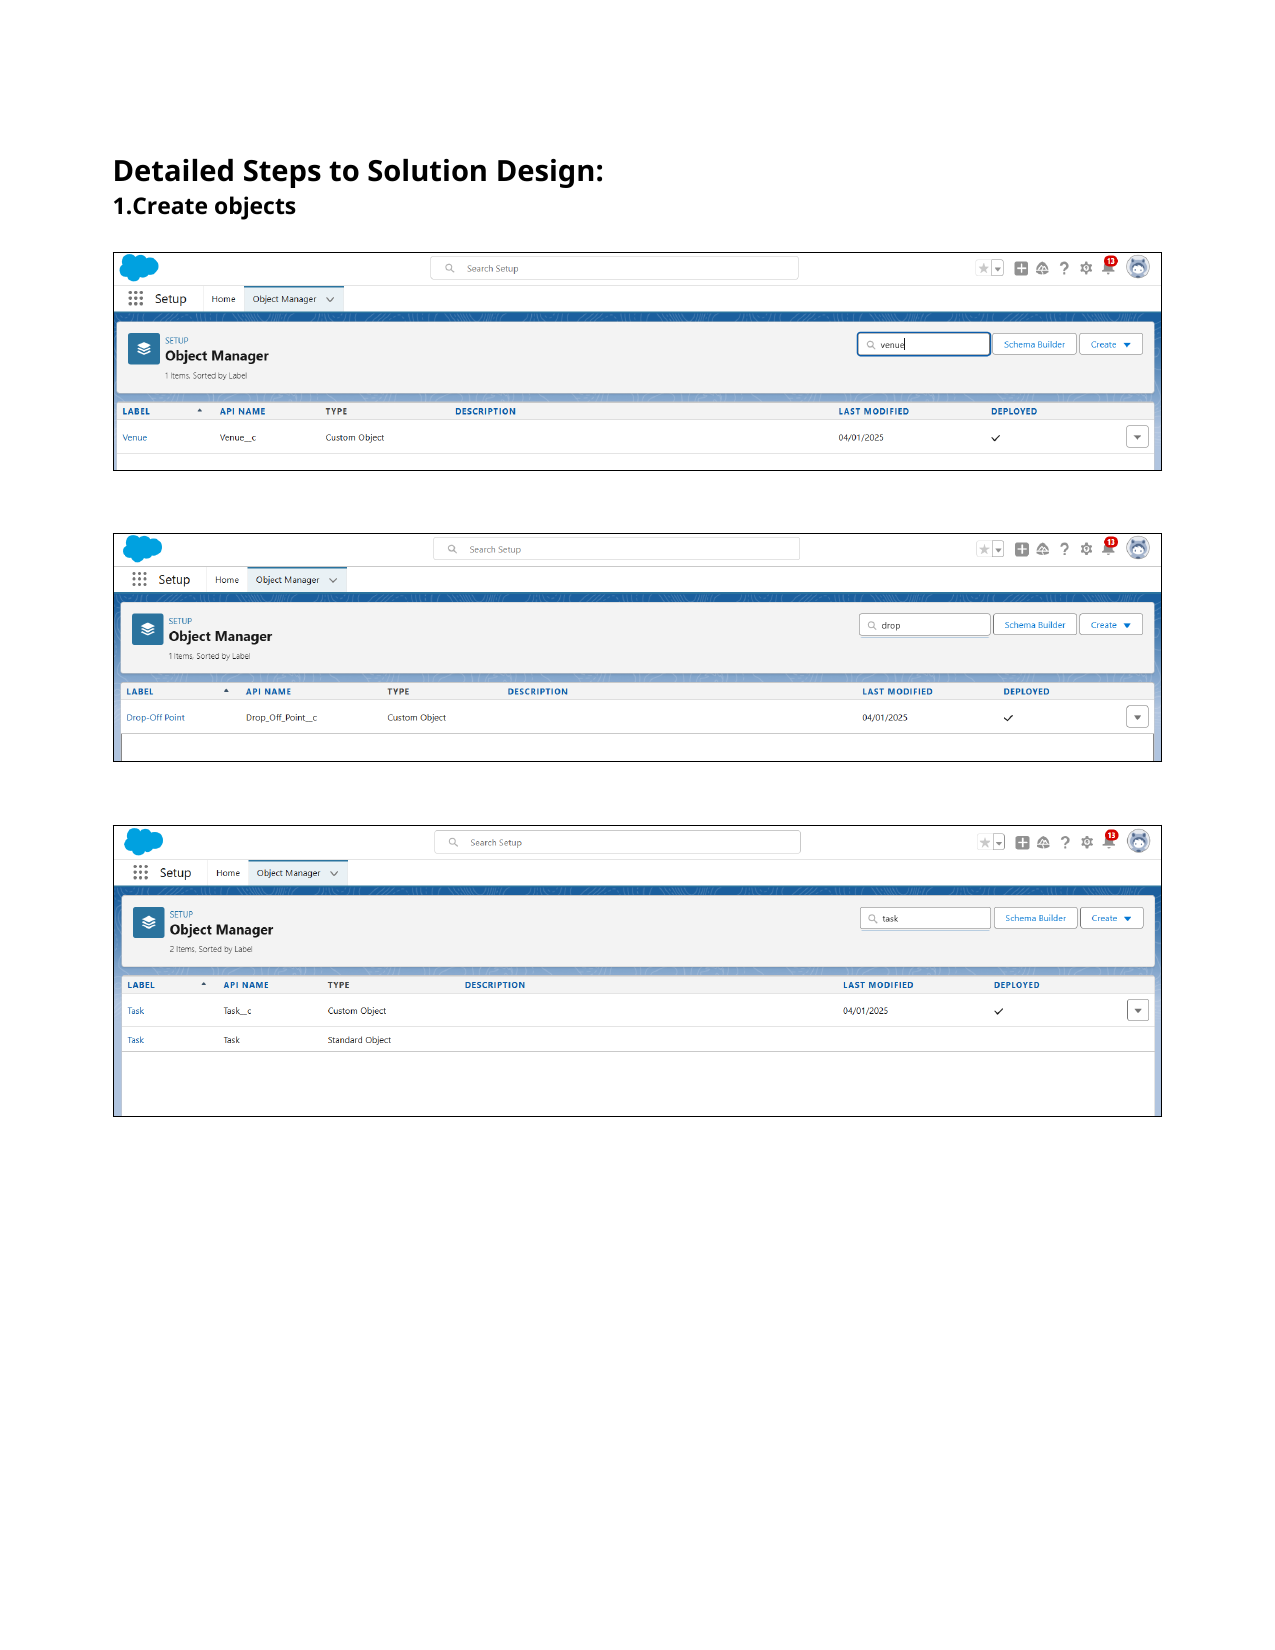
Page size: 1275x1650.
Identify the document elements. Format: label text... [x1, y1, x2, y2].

picture [114, 534, 1161, 761]
picture [114, 253, 1161, 470]
text 1.Create objects [112, 190, 1162, 221]
text Detailed Steps to Solution Design: [112, 150, 1162, 190]
picture [114, 826, 1161, 1116]
